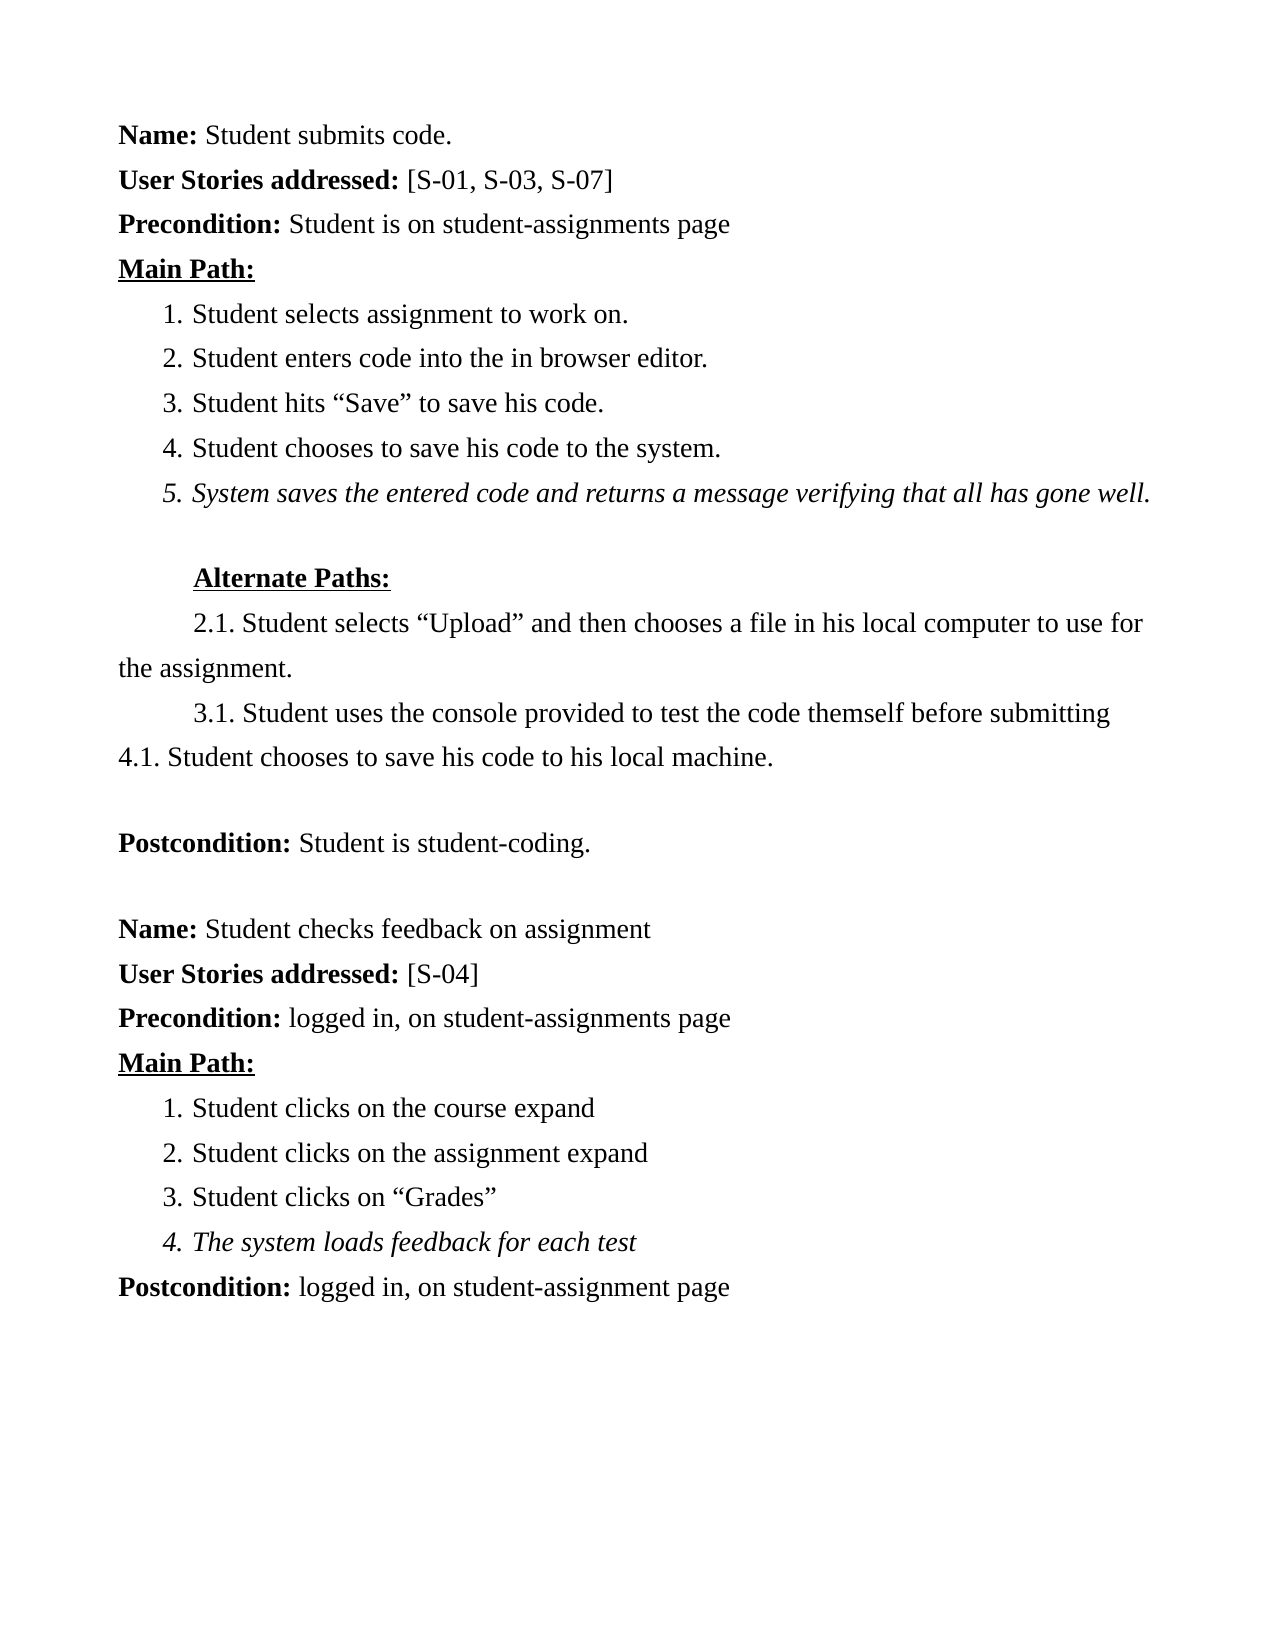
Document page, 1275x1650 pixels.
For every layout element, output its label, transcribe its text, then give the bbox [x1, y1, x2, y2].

text Precondition: logged in, on student-assignments page [118, 1002, 1157, 1034]
list Student clicks on “Grades” [162, 1180, 1157, 1213]
text 4.1. Student chooses to save his code to his local machine. [118, 740, 1157, 773]
text Name: Student submits code. [118, 118, 1157, 151]
text User Stories addressed: [S-01, S-03, S-07] [118, 163, 1157, 195]
list Student selects assignment to work on. [162, 297, 1157, 329]
list Student hits “Save” to save his code. [162, 386, 1157, 419]
text Name: Student checks feedback on assignment [118, 912, 1157, 944]
list Student clicks on the assignment expand [162, 1136, 1157, 1168]
list Student enters code into the in browser editor. [162, 342, 1157, 374]
text Postcondition: Student is student-coding. [118, 826, 1157, 859]
text Precondition: Student is on student-assignments page [118, 207, 1157, 240]
text Main Path: [118, 252, 1157, 284]
list The system loads feedback for each test [162, 1225, 1157, 1257]
text Alternate Paths: [118, 562, 1157, 594]
text Postcondition: logged in, on student-assignment page [118, 1270, 1157, 1302]
list Student chooses to save his code to the system. [162, 431, 1157, 463]
text 3.1. Student uses the console provided to test the code themself before submitting [118, 696, 1157, 728]
list Student clicks on the course expand [162, 1091, 1157, 1123]
text Main Path: [118, 1046, 1157, 1079]
text 2.1. Student selects “Upload” and then chooses a file in his local computer to use for the assignment. [118, 606, 1157, 683]
list System saves the entered code and returns a message verifying that all has gone well. [162, 476, 1157, 508]
text User Stories addressed: [S-04] [118, 957, 1157, 989]
